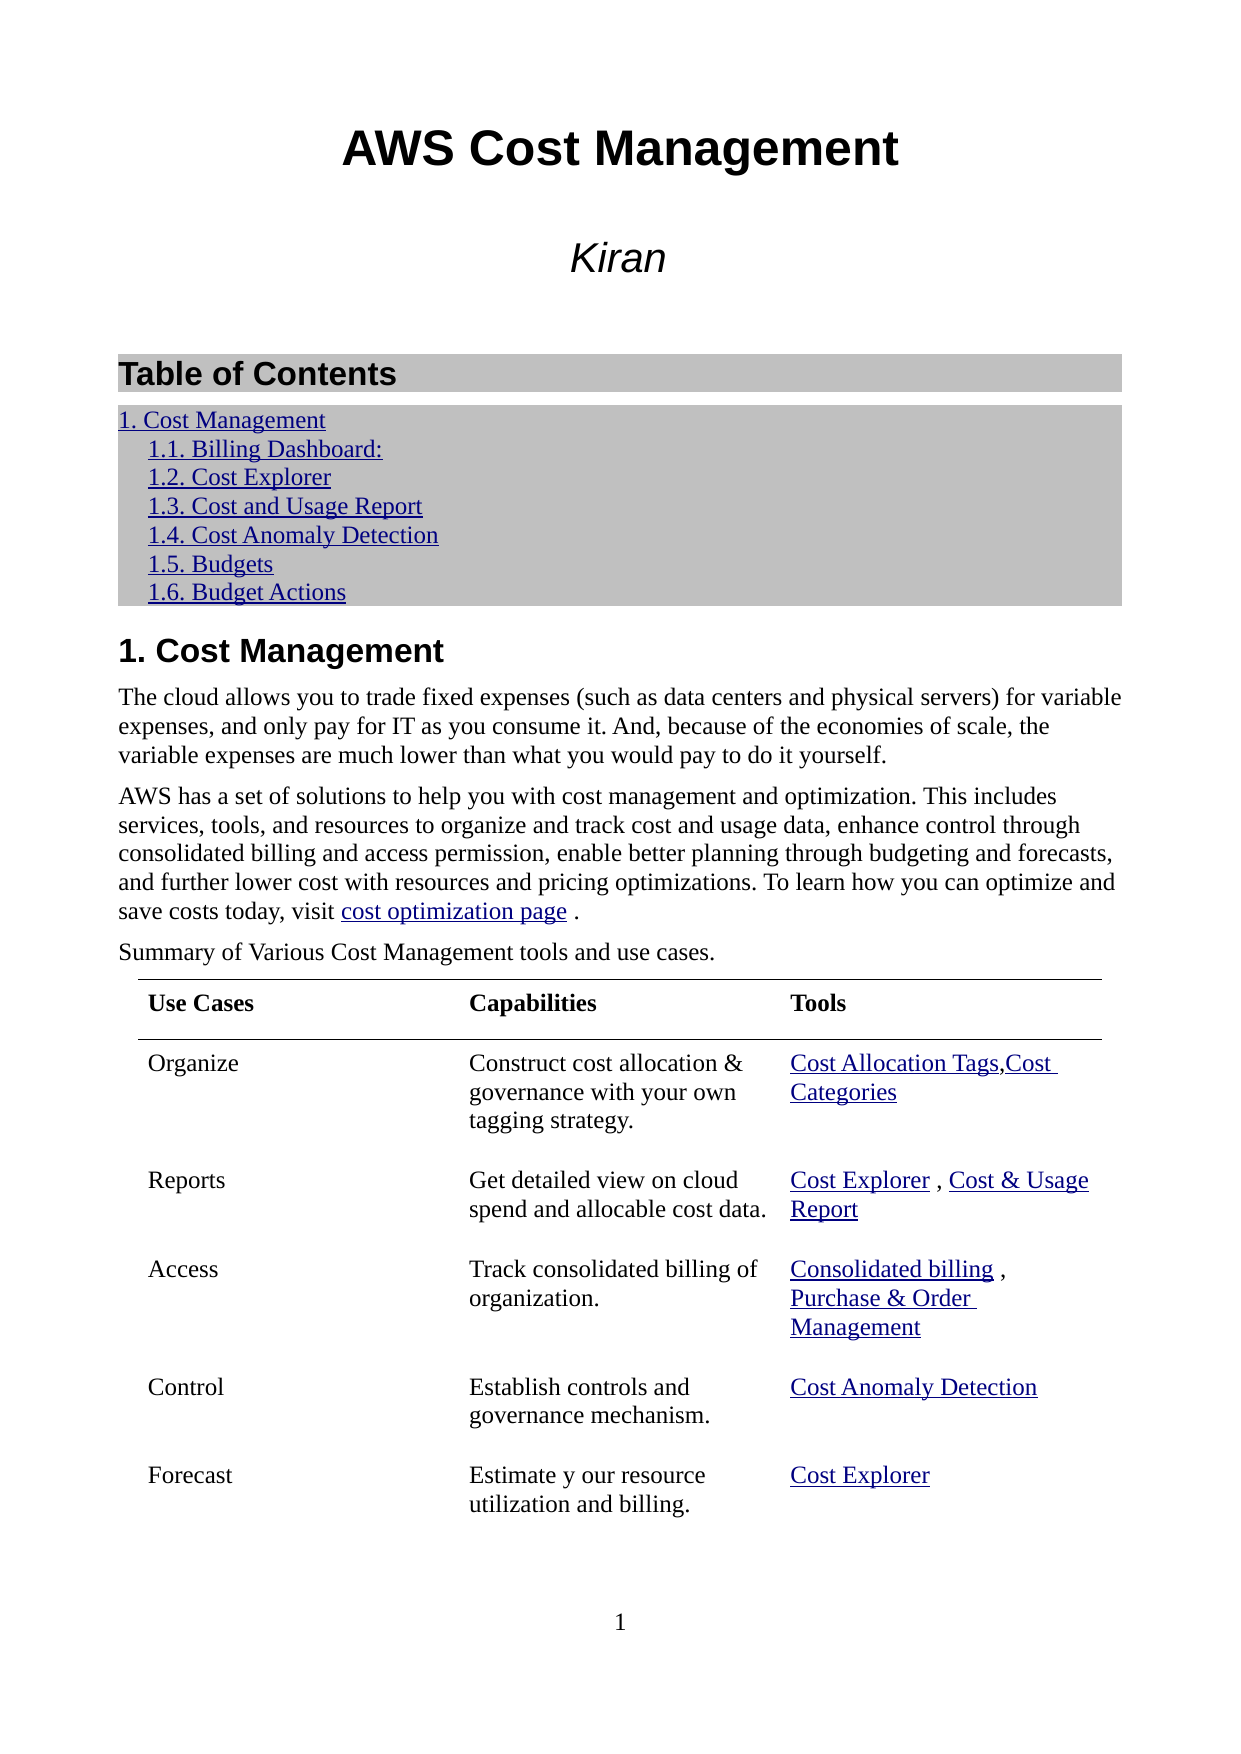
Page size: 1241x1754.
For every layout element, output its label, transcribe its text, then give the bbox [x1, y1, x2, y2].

subtitle Table of Contents [118, 354, 1122, 392]
table_cell Cost Explorer [781, 1451, 1102, 1540]
subtitle Cost Management [118, 631, 1122, 670]
text Summary of Various Cost Management tools and use cases. [118, 937, 1122, 966]
table_cell Cost Allocation Tags,Cost Categories [781, 1040, 1102, 1156]
table_cell Cost Explorer , Cost & Usage Report [781, 1156, 1102, 1245]
text AWS has a set of solutions to help you with cost management and optimization. This includes services, tools, and resources to organize and track cost and usage data, enhance control through consolidated billing and access permission, enable better planning through budgeting and forecasts, and further lower cost with resources and pricing optimizations. To learn how you can optimize and save costs today, visit cost optimization page . [118, 781, 1122, 925]
text The cloud allows you to trade fixed expenses (such as data centers and physical servers) for variable expenses, and only pay for IT as you consume it. And, because of the economies of scale, the variable expenses are much lower than what you would pay to do it yourself. [118, 682, 1122, 768]
table_cell Construct cost allocation & governance with your own tagging strategy. [460, 1040, 781, 1156]
title AWS Cost Management [118, 118, 1122, 176]
text 1. Cost Management [118, 405, 1122, 434]
table_cell Establish controls and governance mechanism. [460, 1363, 781, 1451]
text 1.3. Cost and Usage Report [148, 491, 1122, 520]
table_cell Track consolidated billing of organization. [460, 1245, 781, 1362]
table_header Use Cases [138, 980, 459, 1039]
table_cell Get detailed view on cloud spend and allocable cost data. [460, 1156, 781, 1245]
text 1.4. Cost Anomaly Detection [148, 520, 1122, 549]
table_header Tools [781, 980, 1102, 1039]
table_cell Cost Anomaly Detection [781, 1363, 1102, 1451]
table_cell Access [138, 1245, 459, 1362]
table_cell Reports [138, 1156, 459, 1245]
table_cell Organize [138, 1040, 459, 1156]
subtitle Kiran [118, 233, 1122, 281]
table_cell Control [138, 1363, 459, 1451]
table_cell Consolidated billing , Purchase & Order Management [781, 1245, 1102, 1362]
table_cell Forecast [138, 1451, 459, 1540]
text 1.6. Budget Actions [148, 577, 1122, 606]
table_header Capabilities [460, 980, 781, 1039]
text 1.2. Cost Explorer [148, 462, 1122, 491]
text 1.1. Billing Dashboard: [148, 434, 1122, 462]
table_cell Estimate y our resource utilization and billing. [460, 1451, 781, 1540]
text 1.5. Budgets [148, 549, 1122, 577]
